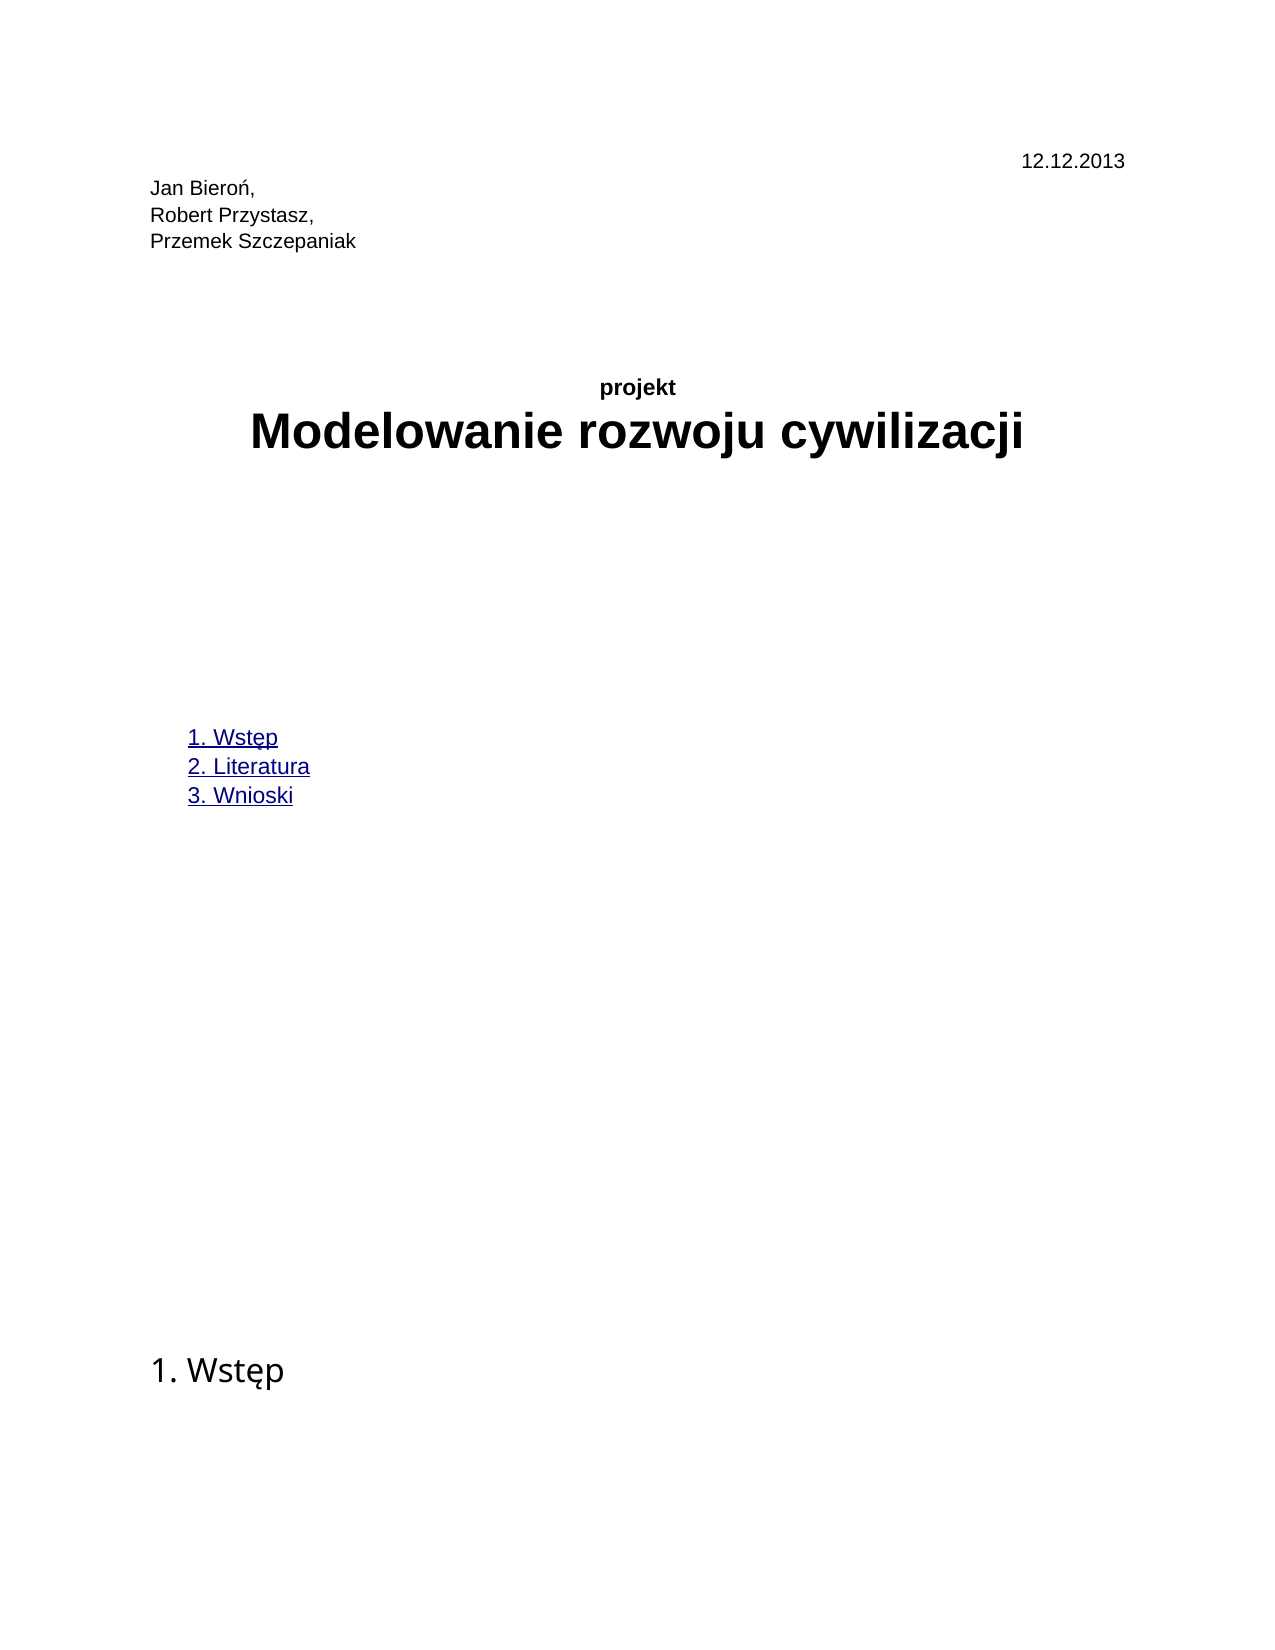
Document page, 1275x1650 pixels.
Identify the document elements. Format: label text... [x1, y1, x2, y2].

text projekt [150, 374, 1125, 400]
text Przemek Szczepaniak [150, 230, 1125, 253]
text 2. Literatura [187, 754, 1125, 779]
text Modelowanie rozwoju cywilizacji [150, 403, 1125, 459]
text Jan Bieroń, [150, 177, 1125, 200]
text 1. Wstęp [187, 724, 1125, 750]
subtitle 1. Wstęp [150, 1347, 1125, 1392]
text Robert Przystasz, [150, 203, 1125, 227]
text 3. Wnioski [187, 783, 1125, 809]
text 12.12.2013 [150, 150, 1125, 173]
